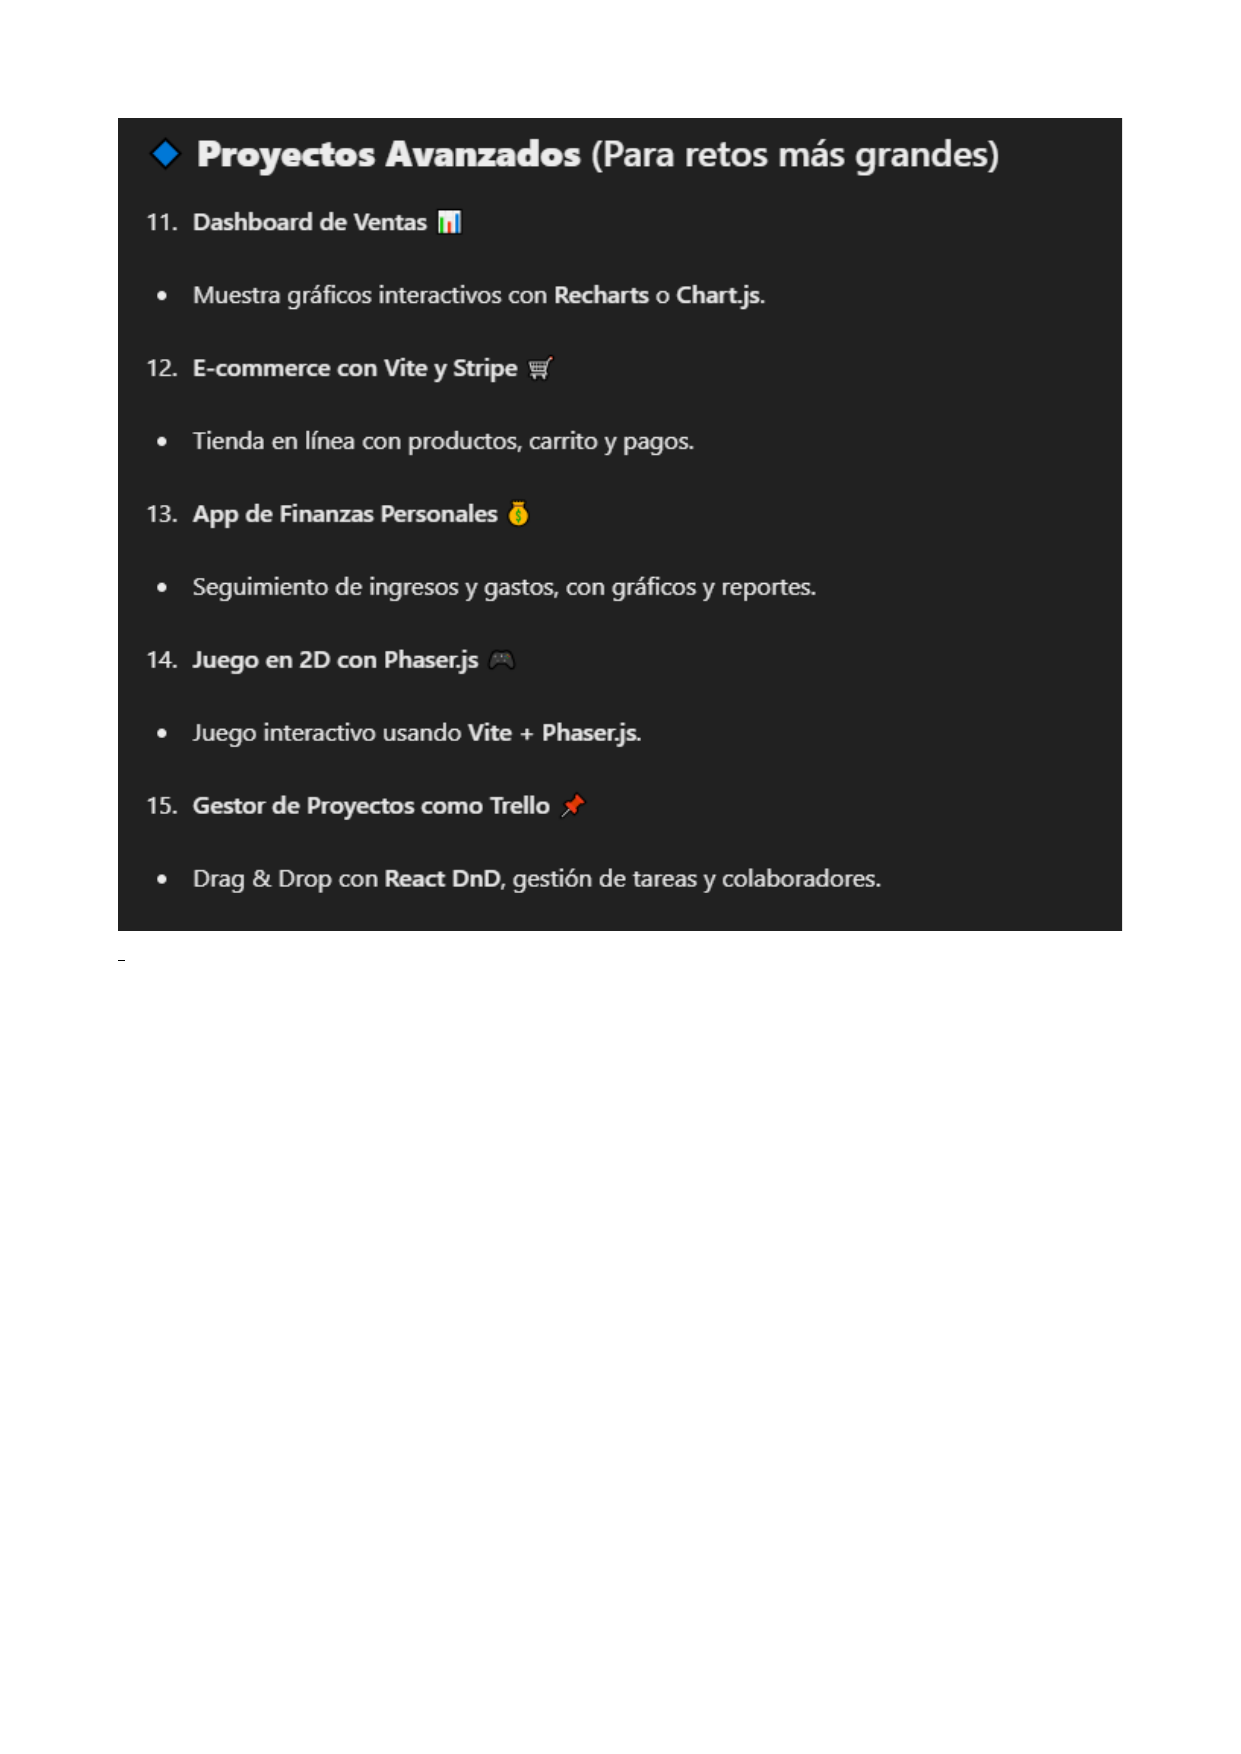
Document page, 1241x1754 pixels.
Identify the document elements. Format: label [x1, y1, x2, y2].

picture [118, 118, 1123, 931]
